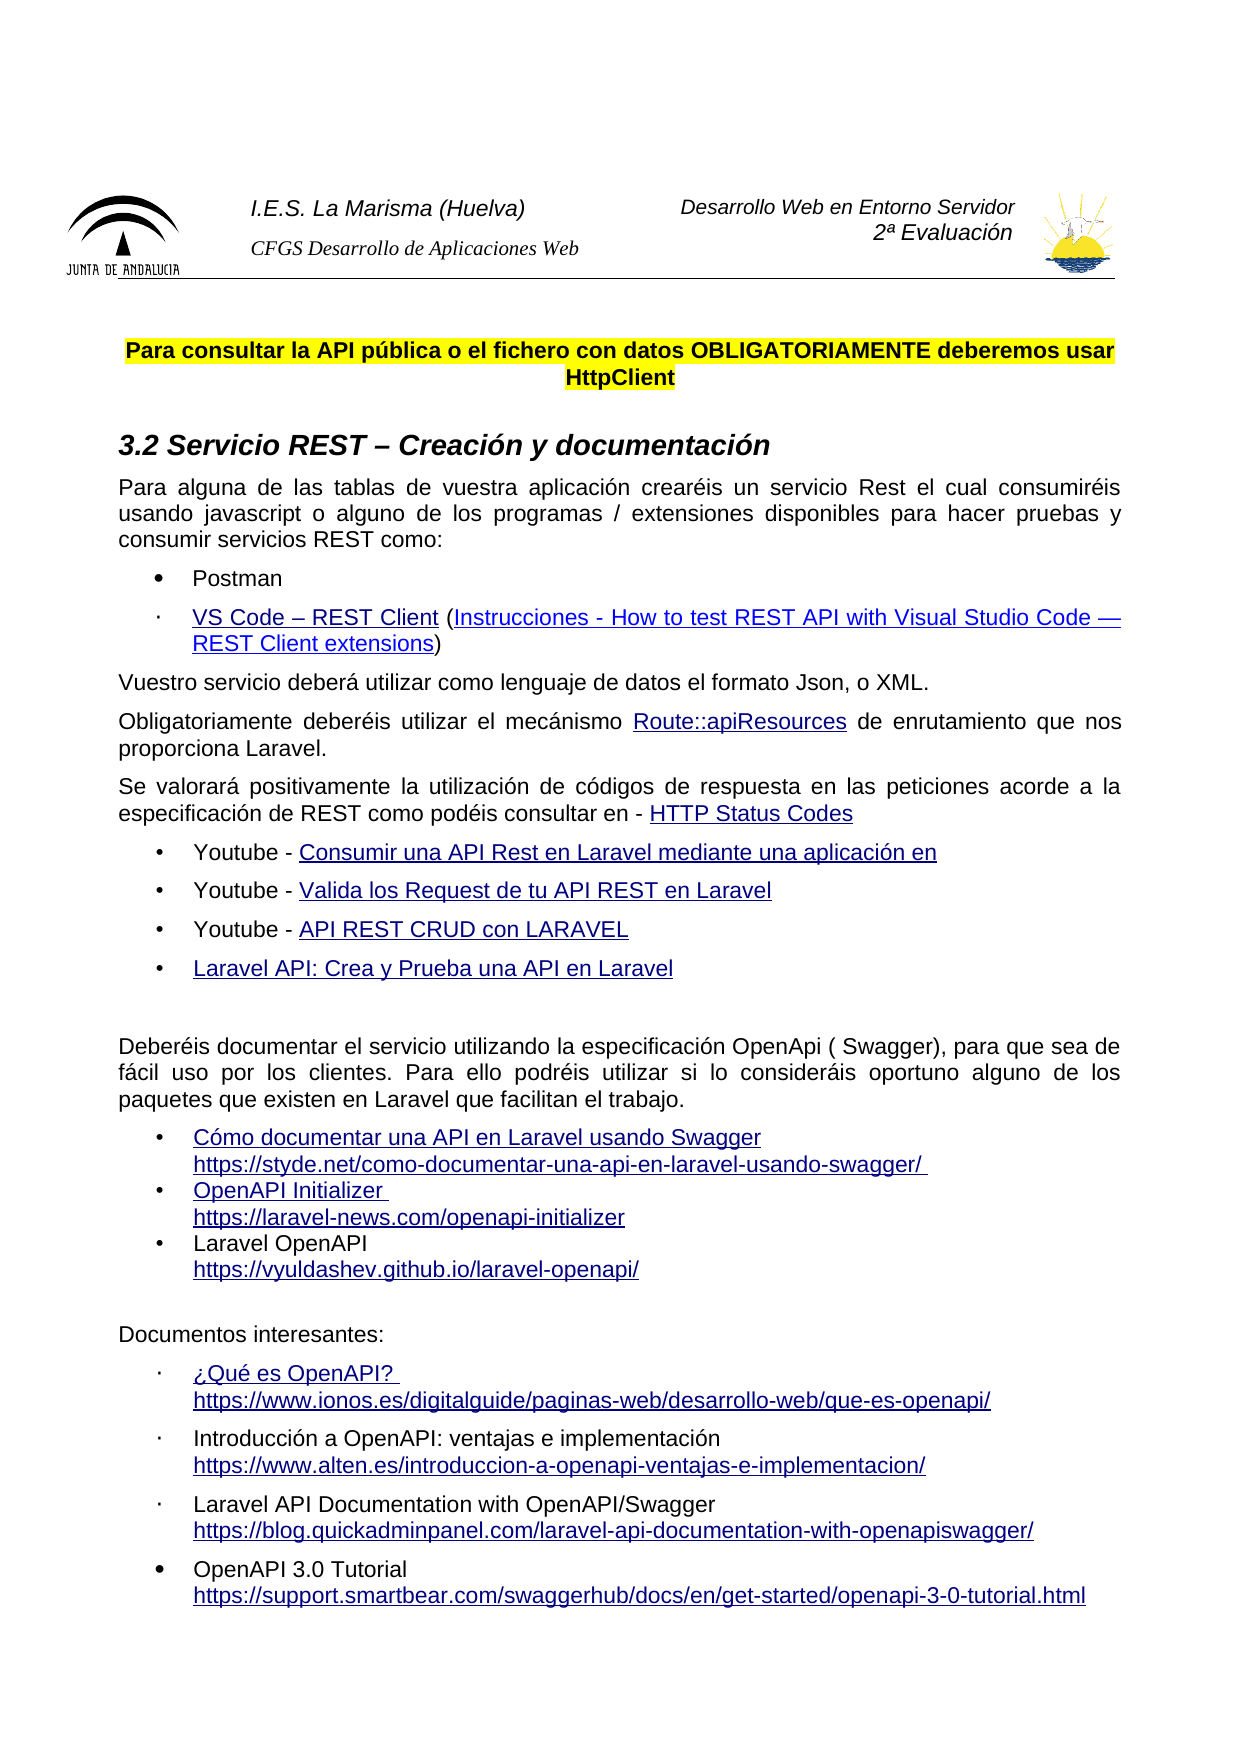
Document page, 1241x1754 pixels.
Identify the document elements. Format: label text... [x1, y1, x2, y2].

list Youtube - Consumir una API Rest en Laravel mediante una aplicación en [156, 838, 1122, 865]
text Se valorará positivamente la utilización de códigos de respuesta en las peticiones acorde a la especificación de REST como podéis consultar en - HTTP Status Codes [118, 773, 1122, 826]
list Laravel API: Crea y Prueba una API en Laravel [156, 955, 1122, 981]
list OpenAPI 3.0 Tutorial https://support.smartbear.com/swaggerhub/docs/en/get-started/openapi-3-0-tutorial.html [156, 1556, 1122, 1608]
picture [66, 195, 182, 275]
text Para consultar la API pública o el fichero con datos OBLIGATORIAMENTE deberemos usar HttpClient [118, 337, 1122, 390]
list VS Code – REST Client (Instrucciones - How to test REST API with Visual Studio Code — REST Client extensions) [154, 604, 1122, 657]
list Postman [154, 565, 1122, 592]
text Vuestro servicio deberá utilizar como lenguaje de datos el formato Json, o XML. [118, 669, 1122, 696]
text Documentos interesantes: [118, 1321, 1122, 1348]
list Youtube - API REST CRUD con LARAVEL [156, 916, 1122, 943]
list OpenAPI Initializer https://laravel-news.com/openapi-initializer [156, 1177, 1122, 1230]
text Obligatoriamente deberéis utilizar el mecánismo Route::apiResources de enrutamiento que nos proporciona Laravel. [118, 708, 1122, 761]
text Deberéis documentar el servicio utilizando la especificación OpenApi ( Swagger), para que sea de fácil uso por los clientes. Para ello podréis utilizar si lo consideráis oportuno alguno de los paquetes que existen en Laravel que facilitan el trabajo. [118, 1033, 1122, 1112]
list Laravel OpenAPI https://vyuldashev.github.io/laravel-openapi/ [156, 1230, 1122, 1282]
list Laravel API Documentation with OpenAPI/Swagger https://blog.quickadminpanel.com/laravel-api-documentation-with-openapiswagger/ [156, 1491, 1122, 1543]
list Introducción a OpenAPI: ventajas e implementación https://www.alten.es/introduccion-a-openapi-ventajas-e-implementacion/ [156, 1425, 1122, 1478]
picture [1042, 192, 1114, 276]
subtitle 3.2 Servicio REST – Creación y documentación [118, 428, 1122, 461]
list Youtube - Valida los Request de tu API REST en Laravel [156, 877, 1122, 904]
list Cómo documentar una API en Laravel usando Swagger https://styde.net/como-documentar-una-api-en-laravel-usando-swagger/ [156, 1124, 1122, 1177]
list ¿Qué es OpenAPI? https://www.ionos.es/digitalguide/paginas-web/desarrollo-web/que-es-openapi/ [156, 1360, 1122, 1413]
text Para alguna de las tablas de vuestra aplicación crearéis un servicio Rest el cual consumiréis usando javascript o alguno de los programas / extensiones disponibles para hacer pruebas y consumir servicios REST como: [118, 474, 1122, 553]
